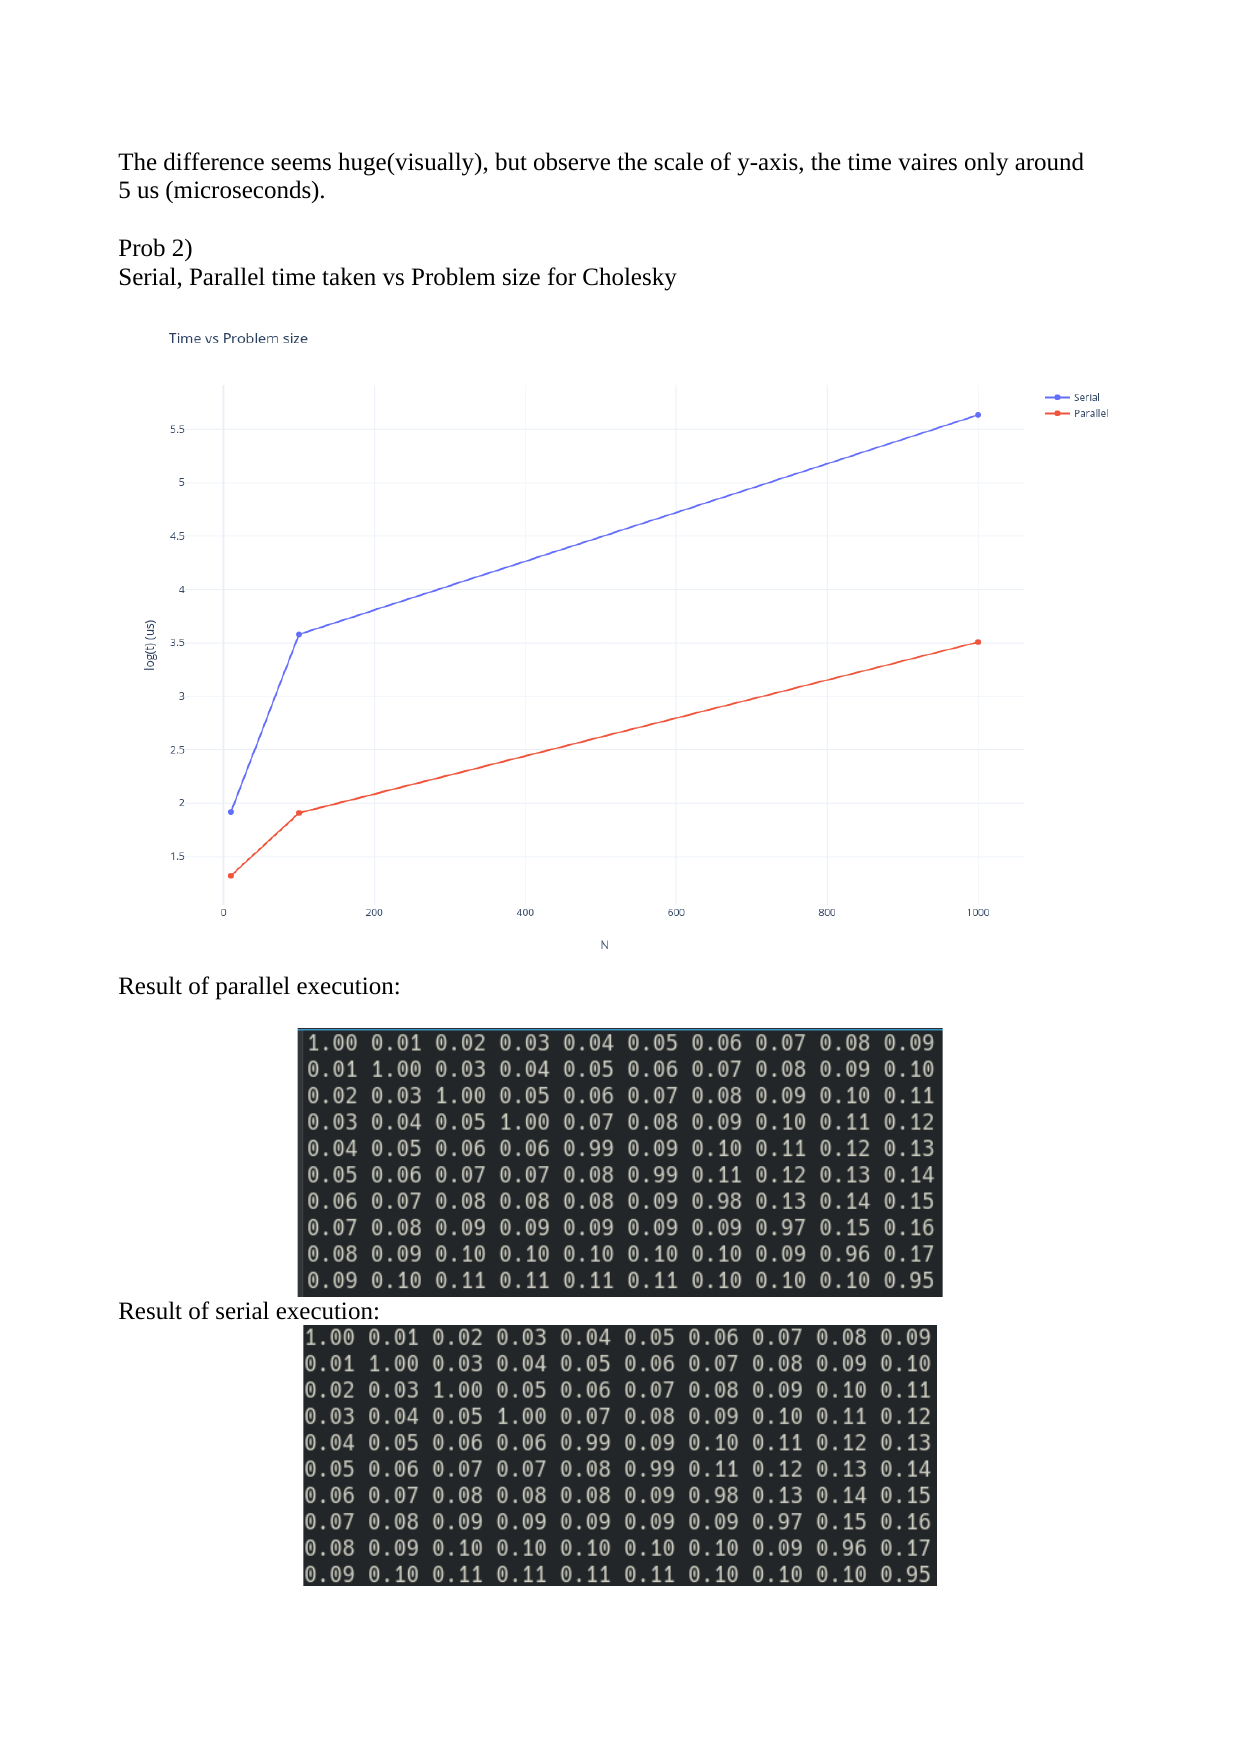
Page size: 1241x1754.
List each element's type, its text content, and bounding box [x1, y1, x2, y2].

text Prob 2) [118, 233, 1122, 262]
picture [303, 1325, 937, 1586]
picture [118, 302, 1123, 972]
text The difference seems huge(visually), but observe the scale of y-axis, the time vaires only around 5 us (microseconds). [118, 147, 1122, 204]
text Result of parallel execution: [118, 972, 1122, 1000]
text Result of serial execution: [118, 1029, 1122, 1325]
picture [297, 1028, 943, 1297]
text [118, 291, 1122, 302]
text Serial, Parallel time taken vs Problem size for Cholesky [118, 262, 1122, 291]
